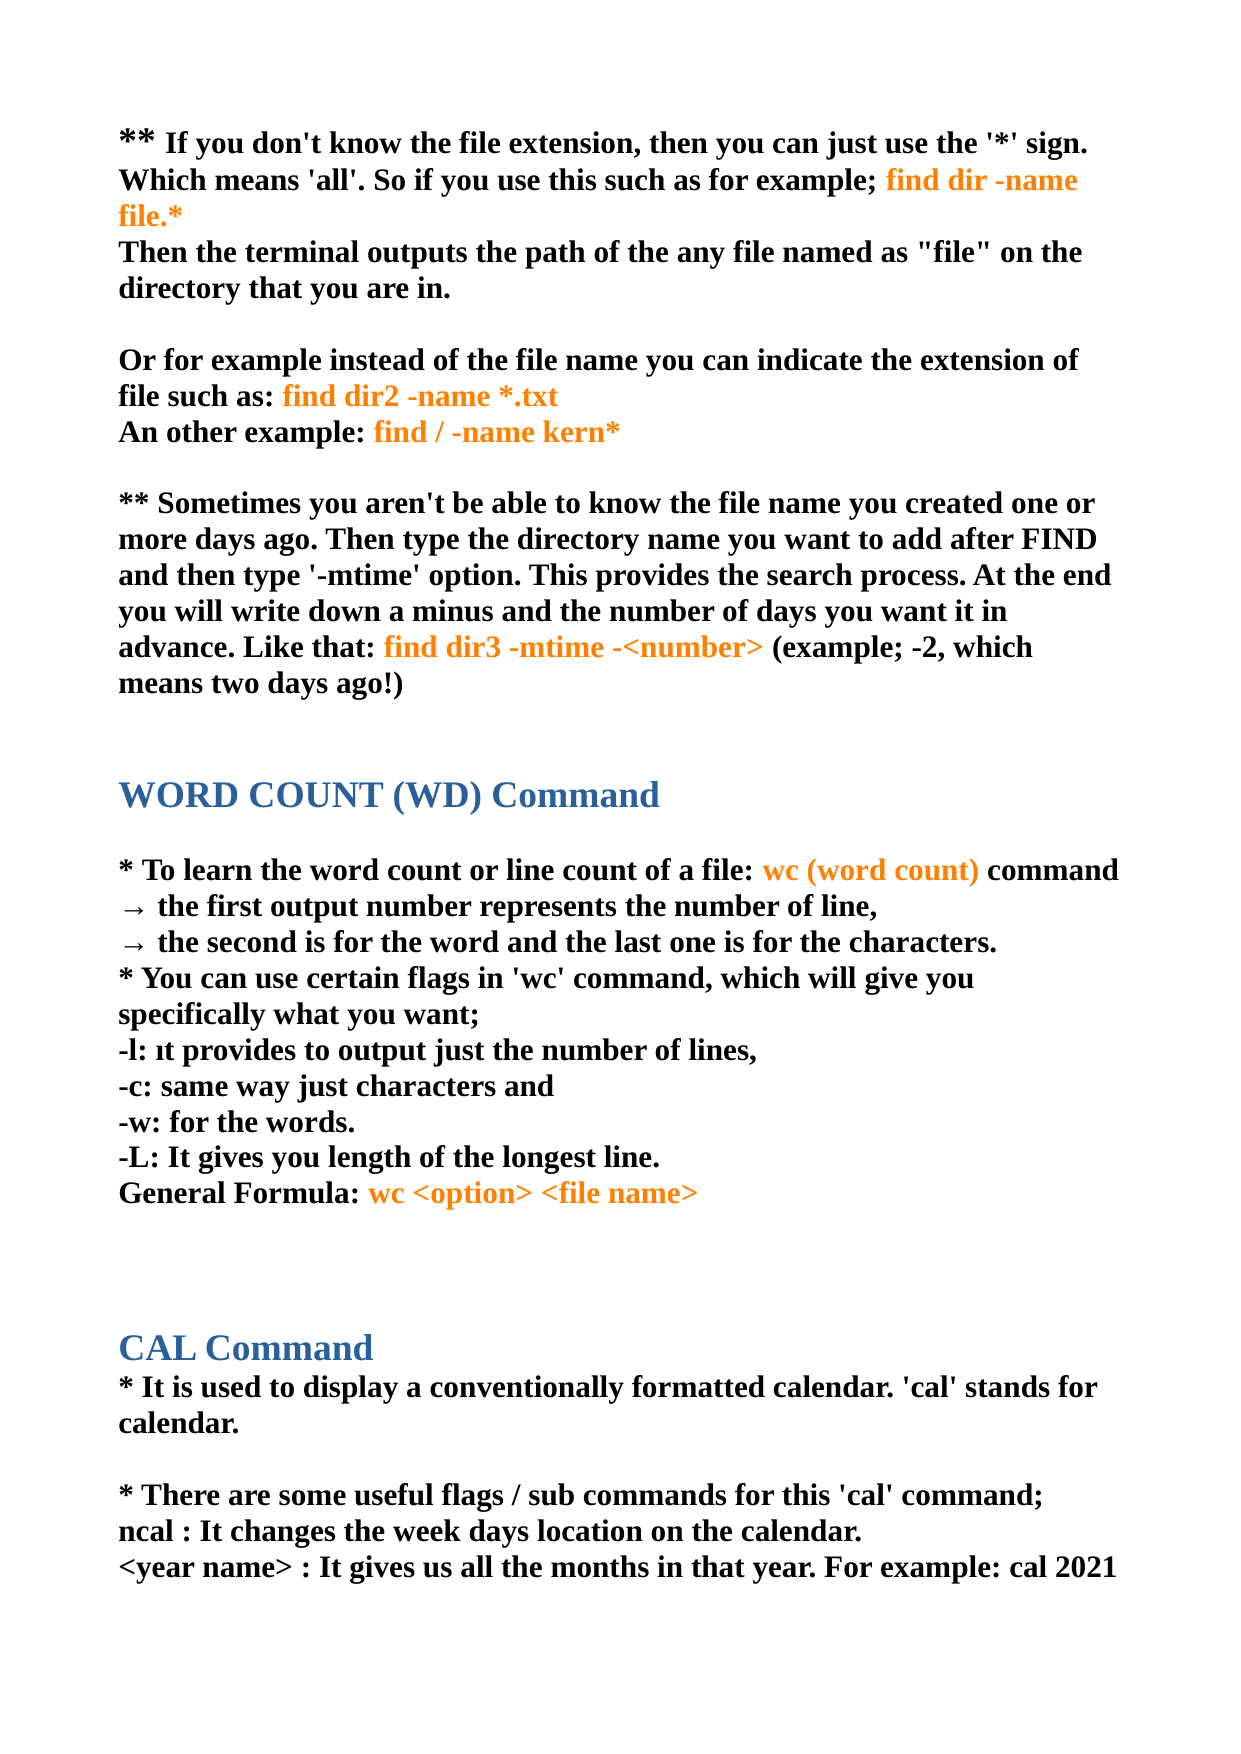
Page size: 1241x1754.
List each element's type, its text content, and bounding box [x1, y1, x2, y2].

text ** Sometimes you aren't be able to know the file name you created one or more days ago. Then type the directory name you want to add after FIND and then type '-mtime' option. This provides the search process. At the end you will write down a minus and the number of days you want it in advance. Like that: find dir3 -mtime -<number> (example; -2, which means two days ago!) [118, 485, 1122, 700]
text WORD COUNT (WD) Command [118, 772, 1122, 815]
text → the first output number represents the number of line, [118, 887, 1122, 923]
text An other example: find / -name kern* [118, 413, 1122, 449]
text <year name> : It gives us all the months in that year. For example: cal 2021 [118, 1548, 1122, 1584]
text ** If you don't know the file extension, then you can just use the '*' sign. Which means 'all'. So if you use this such as for example; find dir -name file.* [118, 118, 1122, 233]
text * To learn the word count or line count of a file: wc (word count) command [118, 851, 1122, 887]
text -w: for the words. [118, 1103, 1122, 1139]
text -c: same way just characters and [118, 1067, 1122, 1103]
text * There are some useful flags / sub commands for this 'cal' command; [118, 1477, 1122, 1512]
text CAL Command [118, 1326, 1122, 1369]
text * You can use certain flags in 'wc' command, which will give you specifically what you want; [118, 959, 1122, 1031]
text * It is used to display a conventionally formatted calendar. 'cal' stands for calendar. [118, 1369, 1122, 1441]
text → the second is for the word and the last one is for the characters. [118, 923, 1122, 959]
text General Formula: wc <option> <file name> [118, 1175, 1122, 1211]
text -L: It gives you length of the longest line. [118, 1139, 1122, 1175]
text Then the terminal outputs the path of the any file named as "file" on the directory that you are in. [118, 233, 1122, 305]
text Or for example instead of the file name you can indicate the extension of file such as: find dir2 -name *.txt [118, 341, 1122, 413]
text -l: ıt provides to output just the number of lines, [118, 1031, 1122, 1067]
text ncal : It changes the week days location on the calendar. [118, 1512, 1122, 1548]
